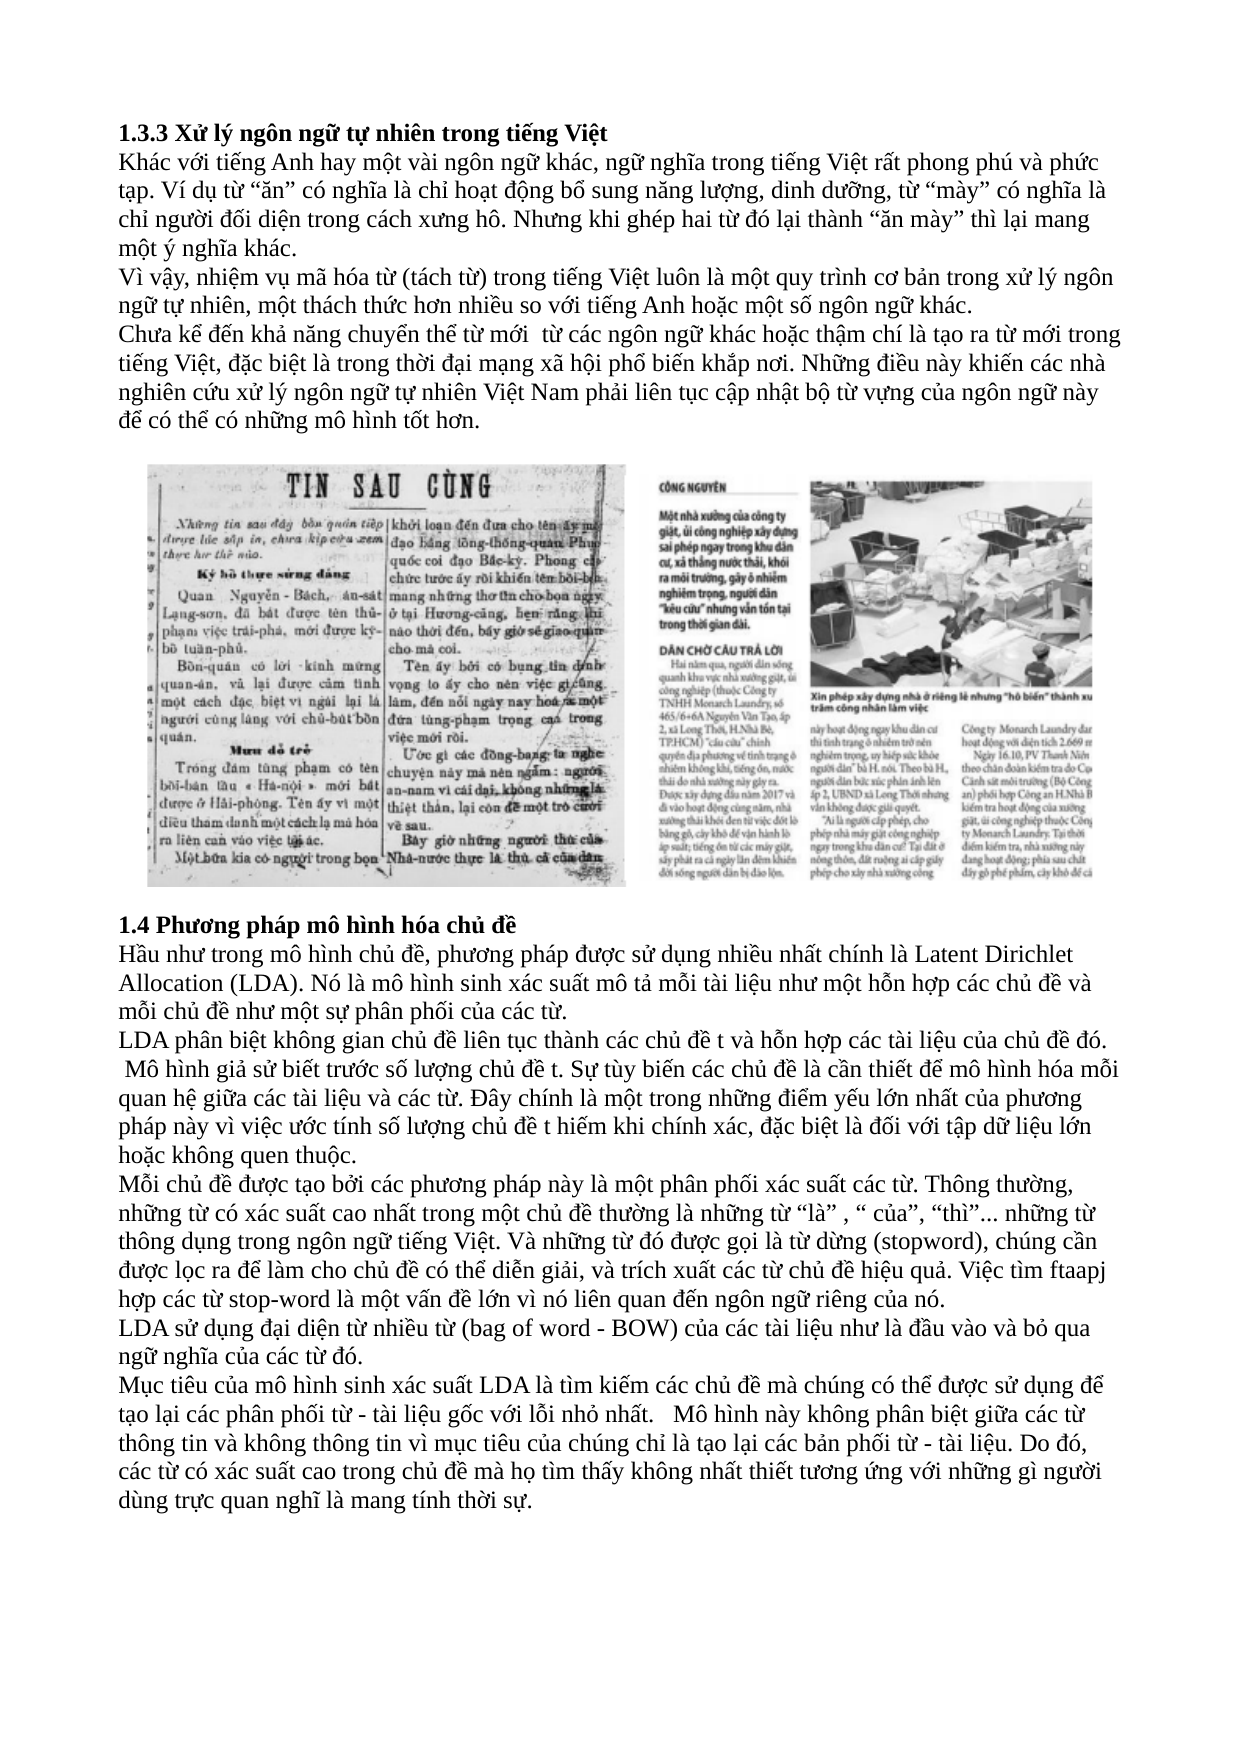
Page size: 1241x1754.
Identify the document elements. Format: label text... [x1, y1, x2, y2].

picture [146, 463, 1094, 887]
text Vì vậy, nhiệm vụ mã hóa từ (tách từ) trong tiếng Việt luôn là một quy trình cơ bản trong xử lý ngôn ngữ tự nhiên, một thách thức hơn nhiều so với tiếng Anh hoặc một số ngôn ngữ khác. [118, 262, 1122, 319]
text Mục tiêu của mô hình sinh xác suất LDA là tìm kiếm các chủ đề mà chúng có thể được sử dụng để tạo lại các phân phối từ - tài liệu gốc với lỗi nhỏ nhất. Mô hình này không phân biệt giữa các từ thông tin và không thông tin vì mục tiêu của chúng chỉ là tạo lại các bản phối từ - tài liệu. Do đó, các từ có xác suất cao trong chủ đề mà họ tìm thấy không nhất thiết tương ứng với những gì người dùng trực quan nghĩ là mang tính thời sự. [118, 1370, 1122, 1514]
text 1.4 Phương pháp mô hình hóa chủ đề [118, 910, 1122, 939]
text Hầu như trong mô hình chủ đề, phương pháp được sử dụng nhiều nhất chính là Latent Dirichlet Allocation (LDA). Nó là mô hình sinh xác suất mô tả mỗi tài liệu như một hỗn hợp các chủ đề và mỗi chủ đề như một sự phân phối của các từ. [118, 939, 1122, 1025]
text LDA sử dụng đại diện từ nhiều từ (bag of word - BOW) của các tài liệu như là đầu vào và bỏ qua ngữ nghĩa của các từ đó. [118, 1313, 1122, 1370]
text Chưa kể đến khả năng chuyển thể từ mới từ các ngôn ngữ khác hoặc thậm chí là tạo ra từ mới trong tiếng Việt, đặc biệt là trong thời đại mạng xã hội phổ biến khắp nơi. Những điều này khiến các nhà nghiên cứu xử lý ngôn ngữ tự nhiên Việt Nam phải liên tục cập nhật bộ từ vựng của ngôn ngữ này để có thể có những mô hình tốt hơn. [118, 319, 1122, 434]
text Khác với tiếng Anh hay một vài ngôn ngữ khác, ngữ nghĩa trong tiếng Việt rất phong phú và phức tạp. Ví dụ từ “ăn” có nghĩa là chỉ hoạt động bổ sung năng lượng, dinh dưỡng, từ “mày” có nghĩa là chỉ người đối diện trong cách xưng hô. Nhưng khi ghép hai từ đó lại thành “ăn mày” thì lại mang một ý nghĩa khác. [118, 147, 1122, 262]
text LDA phân biệt không gian chủ đề liên tục thành các chủ đề t và hỗn hợp các tài liệu của chủ đề đó. [118, 1025, 1122, 1054]
text 1.3.3 Xử lý ngôn ngữ tự nhiên trong tiếng Việt [118, 118, 1122, 147]
text Mô hình giả sử biết trước số lượng chủ đề t. Sự tùy biến các chủ đề là cần thiết để mô hình hóa mỗi quan hệ giữa các tài liệu và các từ. Đây chính là một trong những điểm yếu lớn nhất của phương pháp này vì việc ước tính số lượng chủ đề t hiếm khi chính xác, đặc biệt là đối với tập dữ liệu lớn hoặc không quen thuộc. [118, 1054, 1122, 1169]
text Mỗi chủ đề được tạo bởi các phương pháp này là một phân phối xác suất các từ. Thông thường, những từ có xác suất cao nhất trong một chủ đề thường là những từ “là” , “ của”, “thì”... những từ thông dụng trong ngôn ngữ tiếng Việt. Và những từ đó được gọi là từ dừng (stopword), chúng cần được lọc ra để làm cho chủ đề có thể diễn giải, và trích xuất các từ chủ đề hiệu quả. Việc tìm ftaapj hợp các từ stop-word là một vấn đề lớn vì nó liên quan đến ngôn ngữ riêng của nó. [118, 1169, 1122, 1313]
